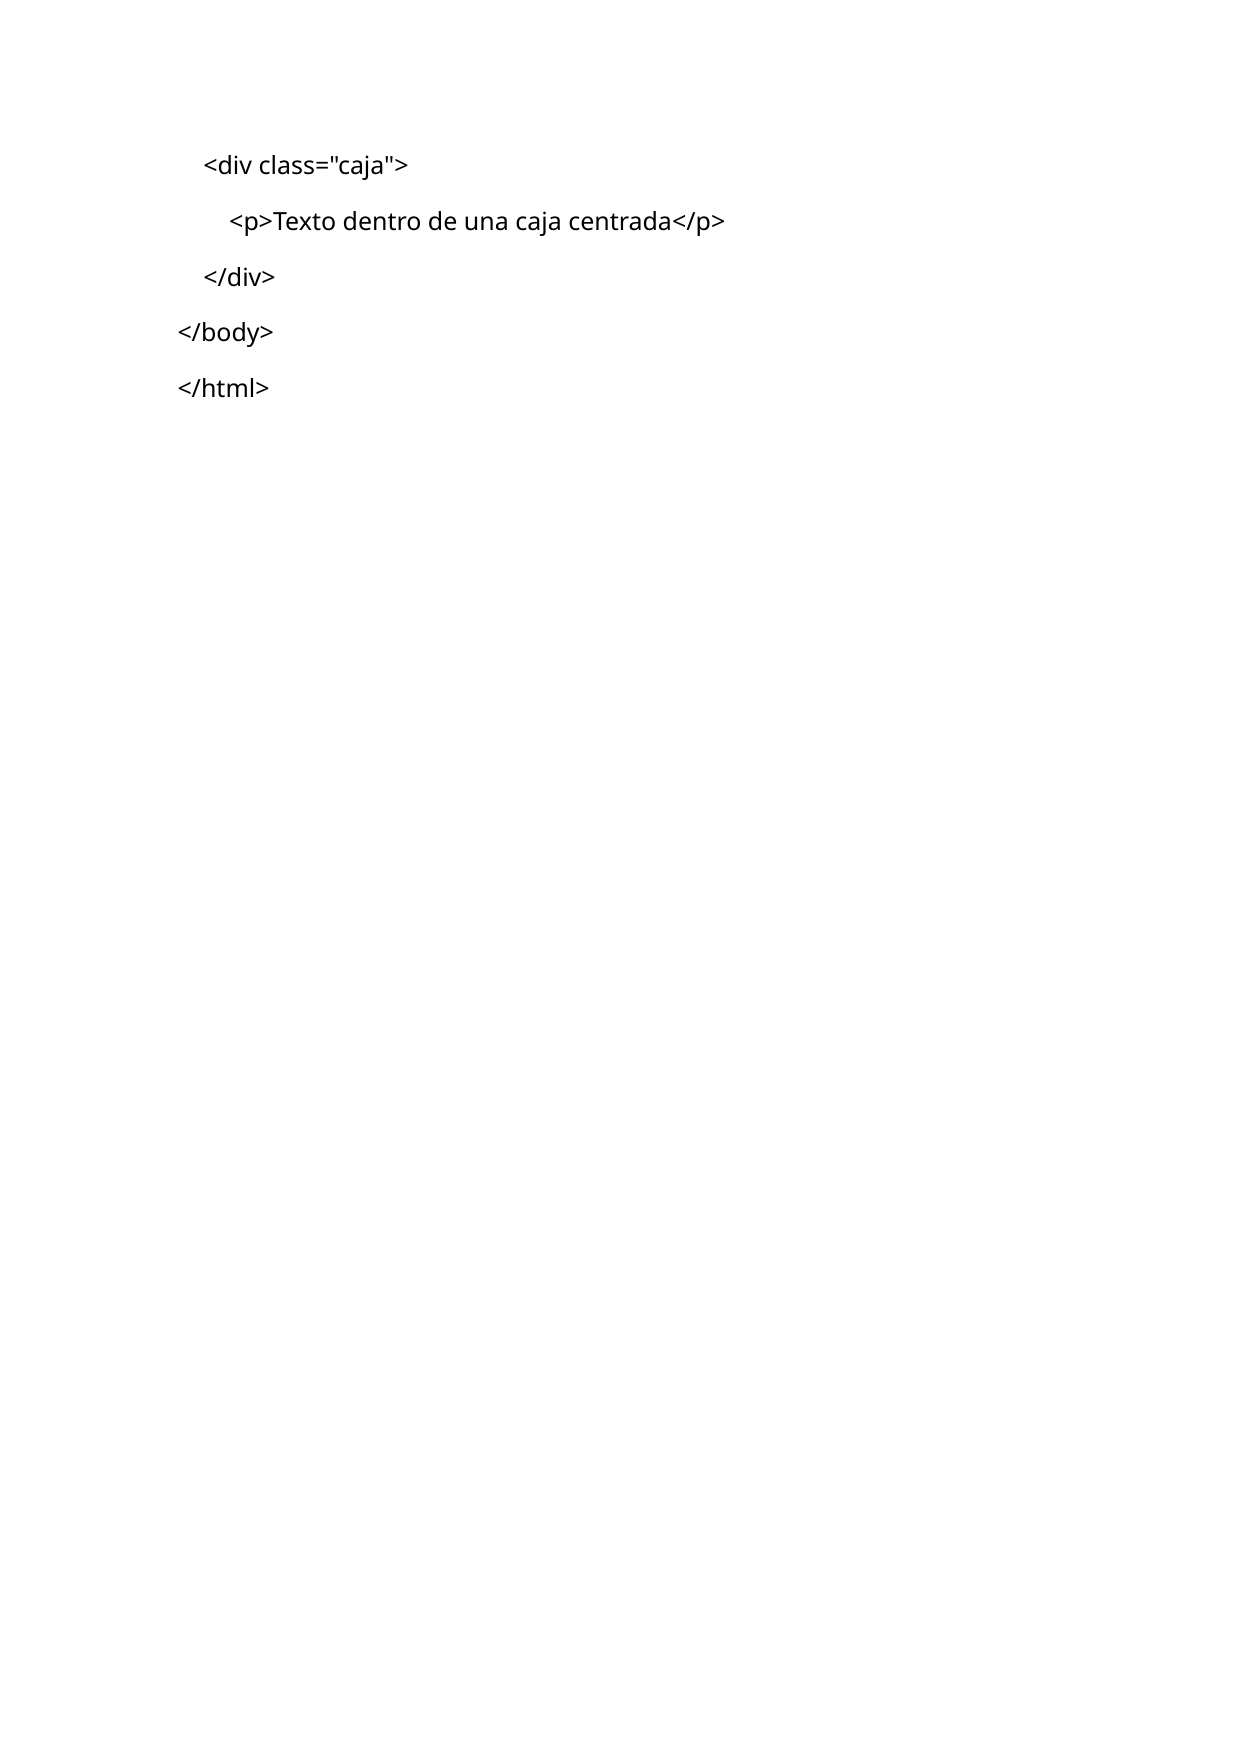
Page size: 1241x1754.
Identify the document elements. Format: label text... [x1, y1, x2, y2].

text <p>Texto dentro de una caja centrada</p> [177, 203, 1063, 237]
text <div class="caja"> [177, 148, 1063, 182]
text </html> [177, 371, 1063, 405]
text </body> [177, 315, 1063, 349]
text </div> [177, 259, 1063, 293]
